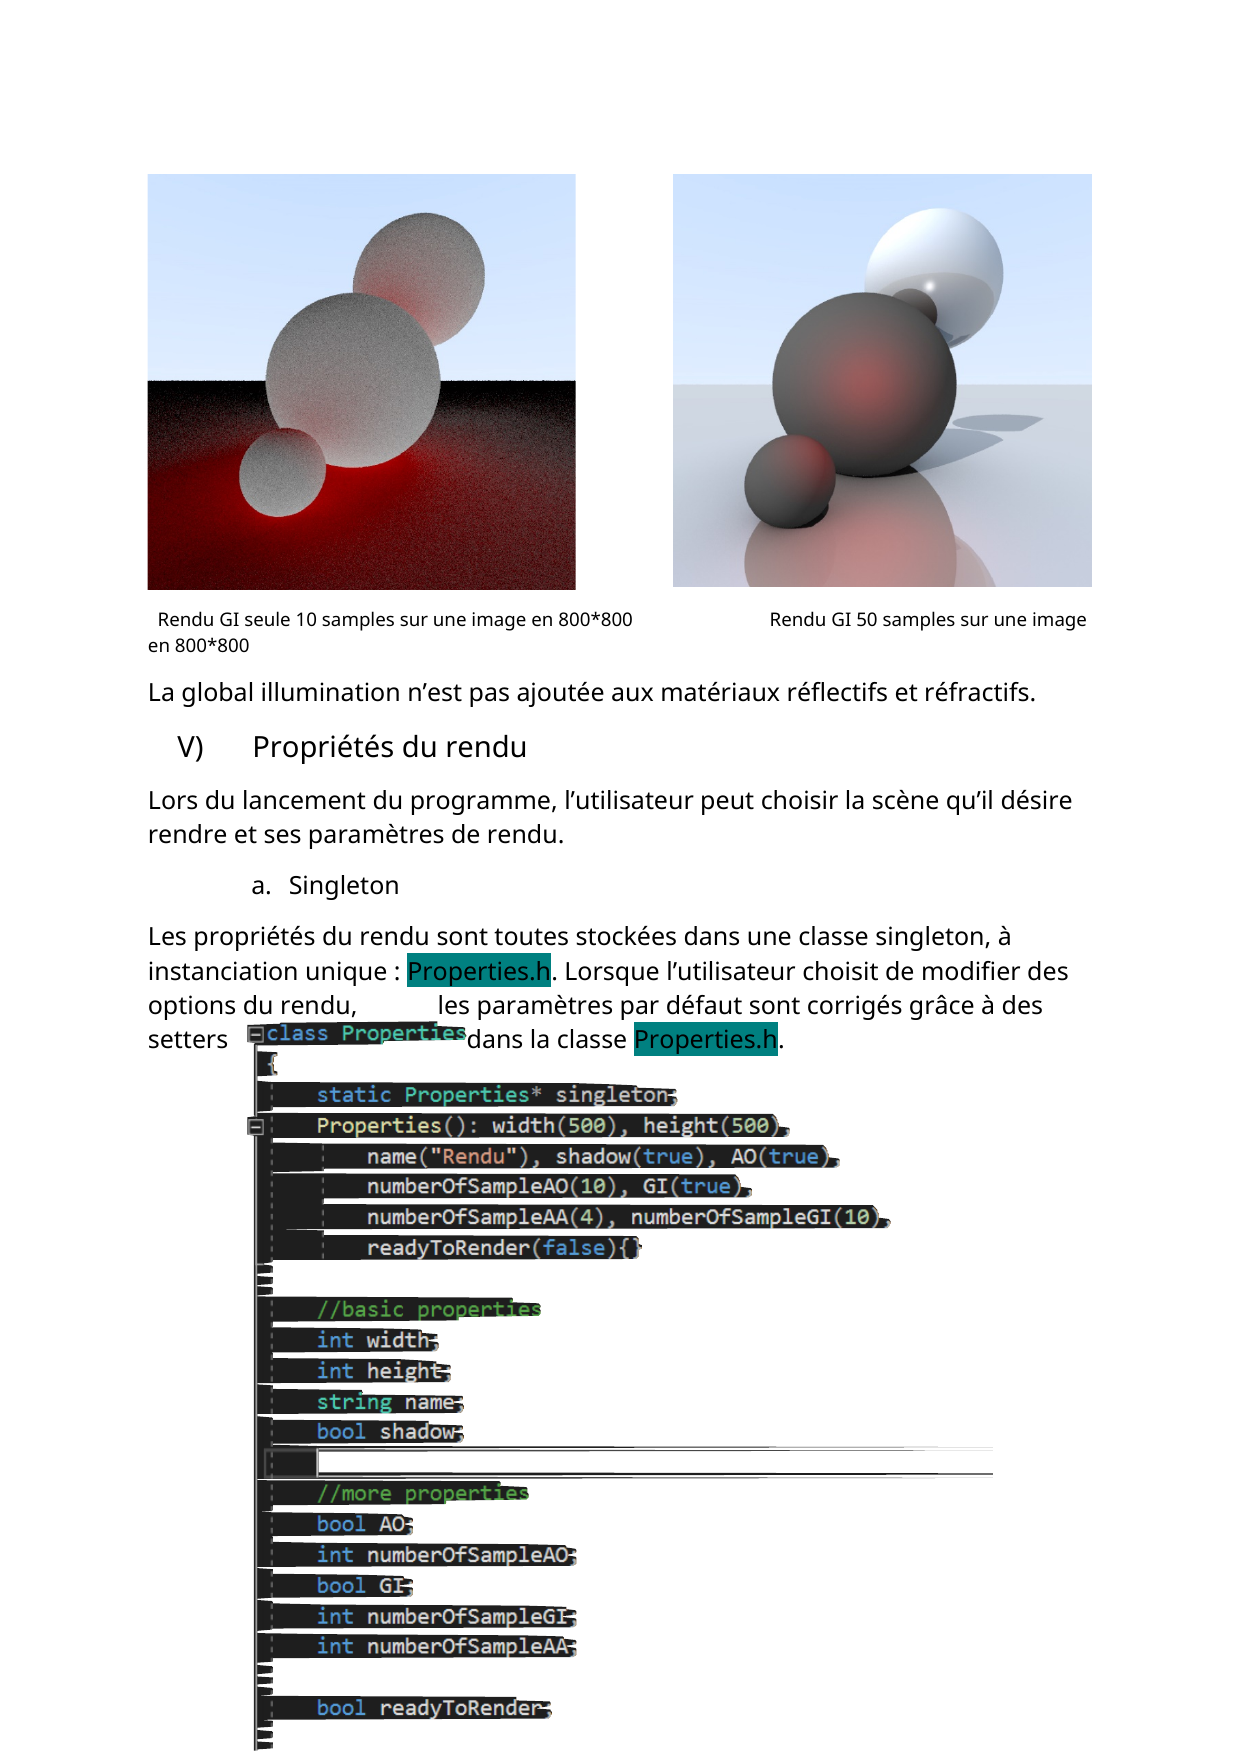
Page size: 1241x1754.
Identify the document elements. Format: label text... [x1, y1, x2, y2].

list Propriétés du rendu [177, 726, 1093, 766]
text La global illumination n’est pas ajoutée aux matériaux réflectifs et réfractifs. [148, 675, 1093, 709]
text Rendu GI seule 10 samples sur une image en 800*800 Rendu GI 50 samples sur une image en 800*800 [148, 607, 1093, 658]
text Les propriétés du rendu sont toutes stockées dans une classe singleton, à instanciation unique : Properties.h. Lorsque l’utilisateur choisit de modifier des options du rendu, les paramètres par défaut sont corrigés grâce à des setters dans la classe Properties.h. [148, 919, 1093, 1056]
list Singleton [251, 868, 1093, 902]
text Lors du lancement du programme, l’utilisateur peut choisir la scène qu’il désire rendre et ses paramètres de rendu. [148, 782, 1093, 851]
